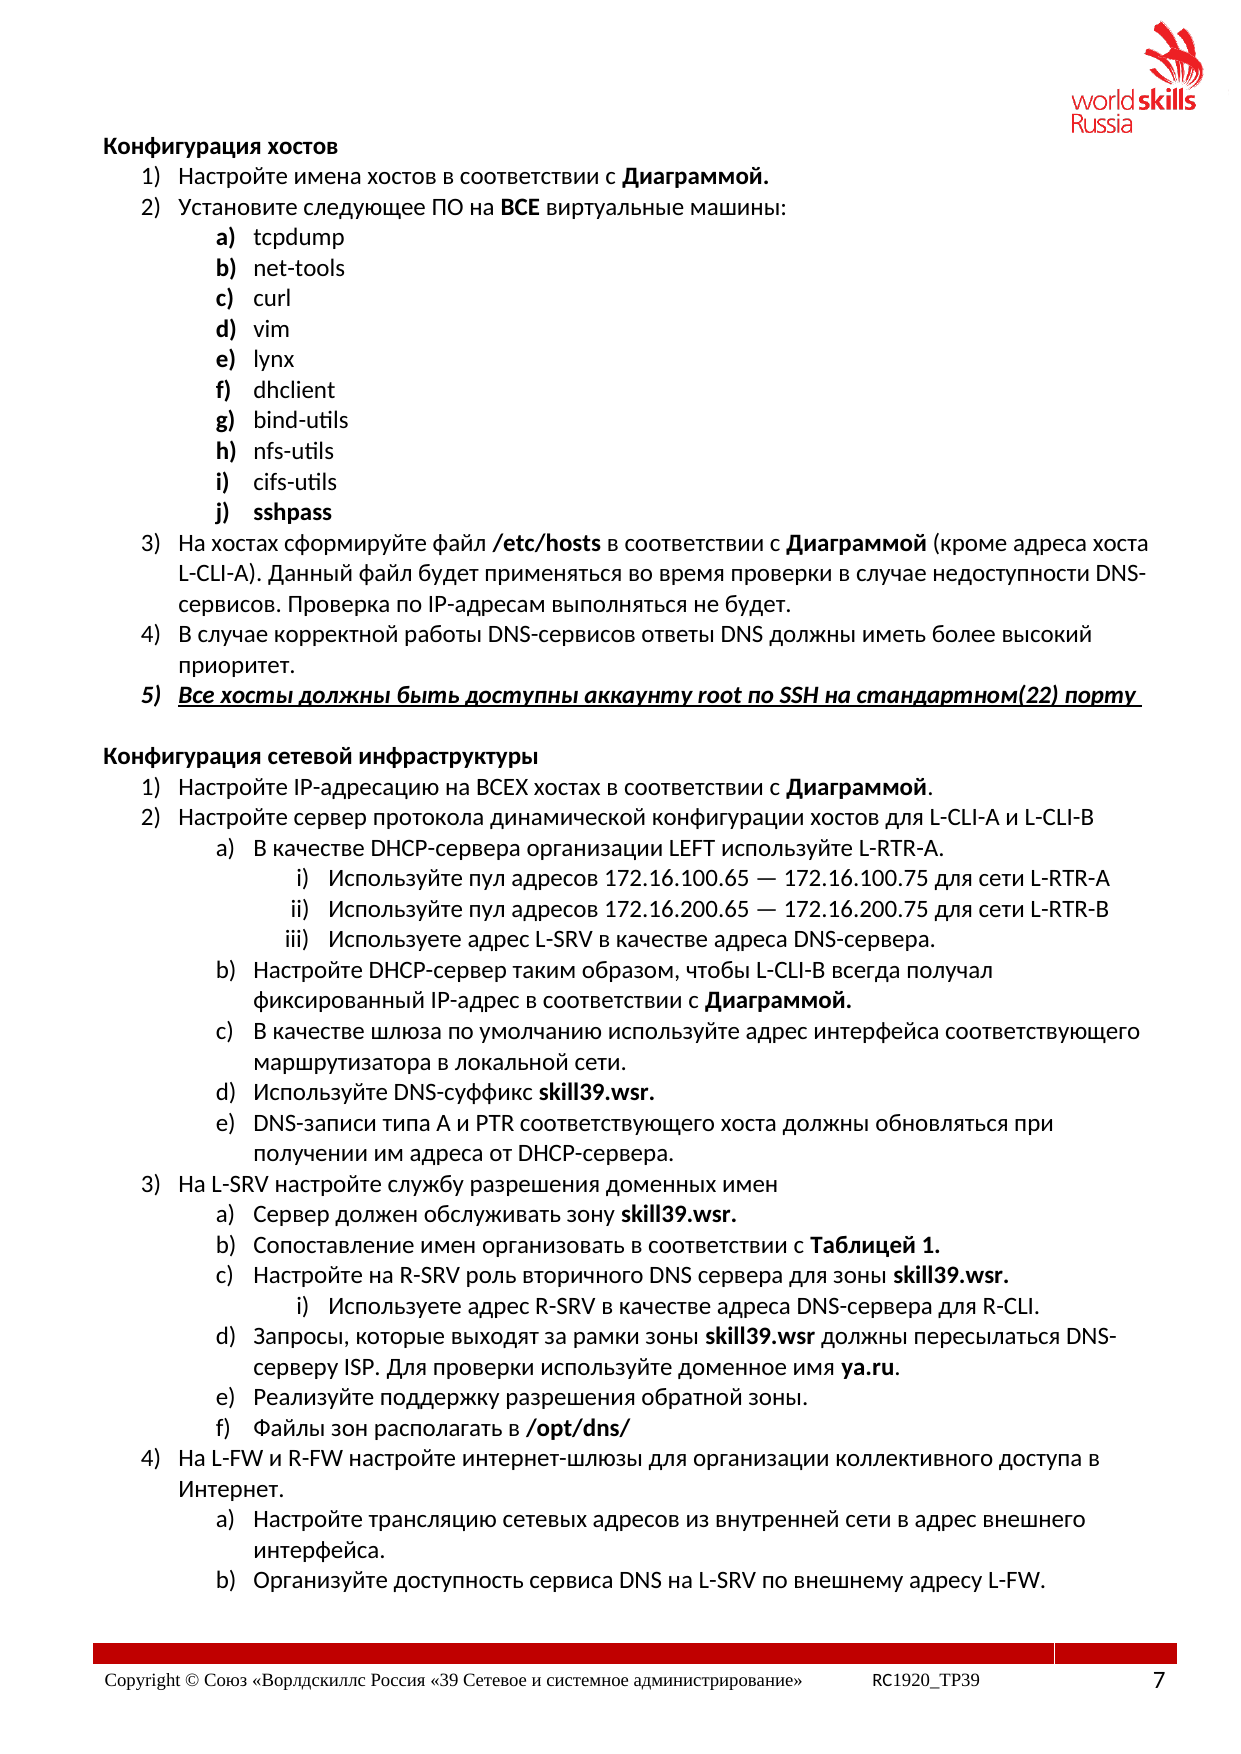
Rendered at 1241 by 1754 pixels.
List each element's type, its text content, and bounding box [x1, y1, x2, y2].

list Организуйте доступность сервиса DNS на L-SRV по внешнему адресу L-FW. [216, 1564, 1166, 1595]
list Используйте пул адресов 172.16.200.65 — 172.16.200.75 для сети L-RTR-B [309, 893, 1166, 923]
picture [1071, 20, 1229, 133]
list Сервер должен обслуживать зону skill39.wsr. [216, 1198, 1166, 1229]
list Настройте DHCP-сервер таким образом, чтобы L-CLI-B всегда получал фиксированный IP-адрес в соответствии с Диаграммой. [216, 954, 1166, 1015]
list Используете адрес L-SRV в качестве адреса DNS-сервера. [309, 923, 1166, 954]
list Запросы, которые выходят за рамки зоны skill39.wsr должны пересылаться DNS-серверу ISP. Для проверки используйте доменное имя ya.ru. [216, 1320, 1166, 1381]
list Все хосты должны быть доступны аккаунту root по SSH на стандартном(22) порту [141, 679, 1166, 710]
list На L-FW и R-FW настройте интернет-шлюзы для организации коллективного доступа в Интернет. [141, 1442, 1166, 1503]
list Установите следующее ПО на ВСЕ виртуальные машины: [141, 191, 1166, 222]
list tcpdump [216, 222, 1166, 252]
list Настройте сервер протокола динамической конфигурации хостов для L-CLI-A и L-CLI-B [141, 801, 1166, 832]
list curl [216, 283, 1166, 313]
list Файлы зон располагать в /opt/dns/ [216, 1412, 1166, 1442]
list Настройте IP-адресацию на ВСЕХ хостах в соответствии с Диаграммой. [141, 771, 1166, 801]
text Конфигурация хостов [103, 130, 1166, 161]
list cifs-utils [216, 466, 1166, 496]
list nfs-utils [216, 435, 1166, 466]
list В случае корректной работы DNS-сервисов ответы DNS должны иметь более высокий приоритет. [141, 618, 1166, 679]
list Используйте пул адресов 172.16.100.65 — 172.16.100.75 для сети L-RTR-A [309, 862, 1166, 893]
list На L-SRV настройте службу разрешения доменных имен [141, 1168, 1166, 1198]
list vim [216, 313, 1166, 344]
list dhclient [216, 374, 1166, 405]
list Используйте DNS-суффикс skill39.wsr. [216, 1076, 1166, 1107]
list Настройте на R-SRV роль вторичного DNS сервера для зоны skill39.wsr. [216, 1259, 1166, 1290]
list В качестве шлюза по умолчанию используйте адрес интерфейса соответствующего маршрутизатора в локальной сети. [216, 1015, 1166, 1076]
list lynx [216, 344, 1166, 374]
list sshpass [216, 496, 1166, 527]
list В качестве DHCP-сервера организации LEFT используйте L-RTR-A. [216, 832, 1166, 862]
list Реализуйте поддержку разрешения обратной зоны. [216, 1381, 1166, 1412]
list Сопоставление имен организовать в соответствии с Таблицей 1. [216, 1229, 1166, 1259]
list Настройте имена хостов в соответствии с Диаграммой. [141, 161, 1166, 191]
list Используете адрес R-SRV в качестве адреса DNS-сервера для R-CLI. [309, 1290, 1166, 1320]
list DNS-записи типа A и PTR соответствующего хоста должны обновляться при получении им адреса от DHCP-сервера. [216, 1107, 1166, 1168]
list Настройте трансляцию сетевых адресов из внутренней сети в адрес внешнего интерфейса. [216, 1503, 1166, 1564]
text Конфигурация сетевой инфраструктуры [103, 740, 1166, 771]
list net-tools [216, 252, 1166, 283]
list На хостах сформируйте файл /etc/hosts в соответствии с Диаграммой (кроме адреса хоста L-CLI-A). Данный файл будет применяться во время проверки в случае недоступности DNS-сервисов. Проверка по IP-адресам выполняться не будет. [141, 527, 1166, 618]
list bind-utils [216, 405, 1166, 435]
